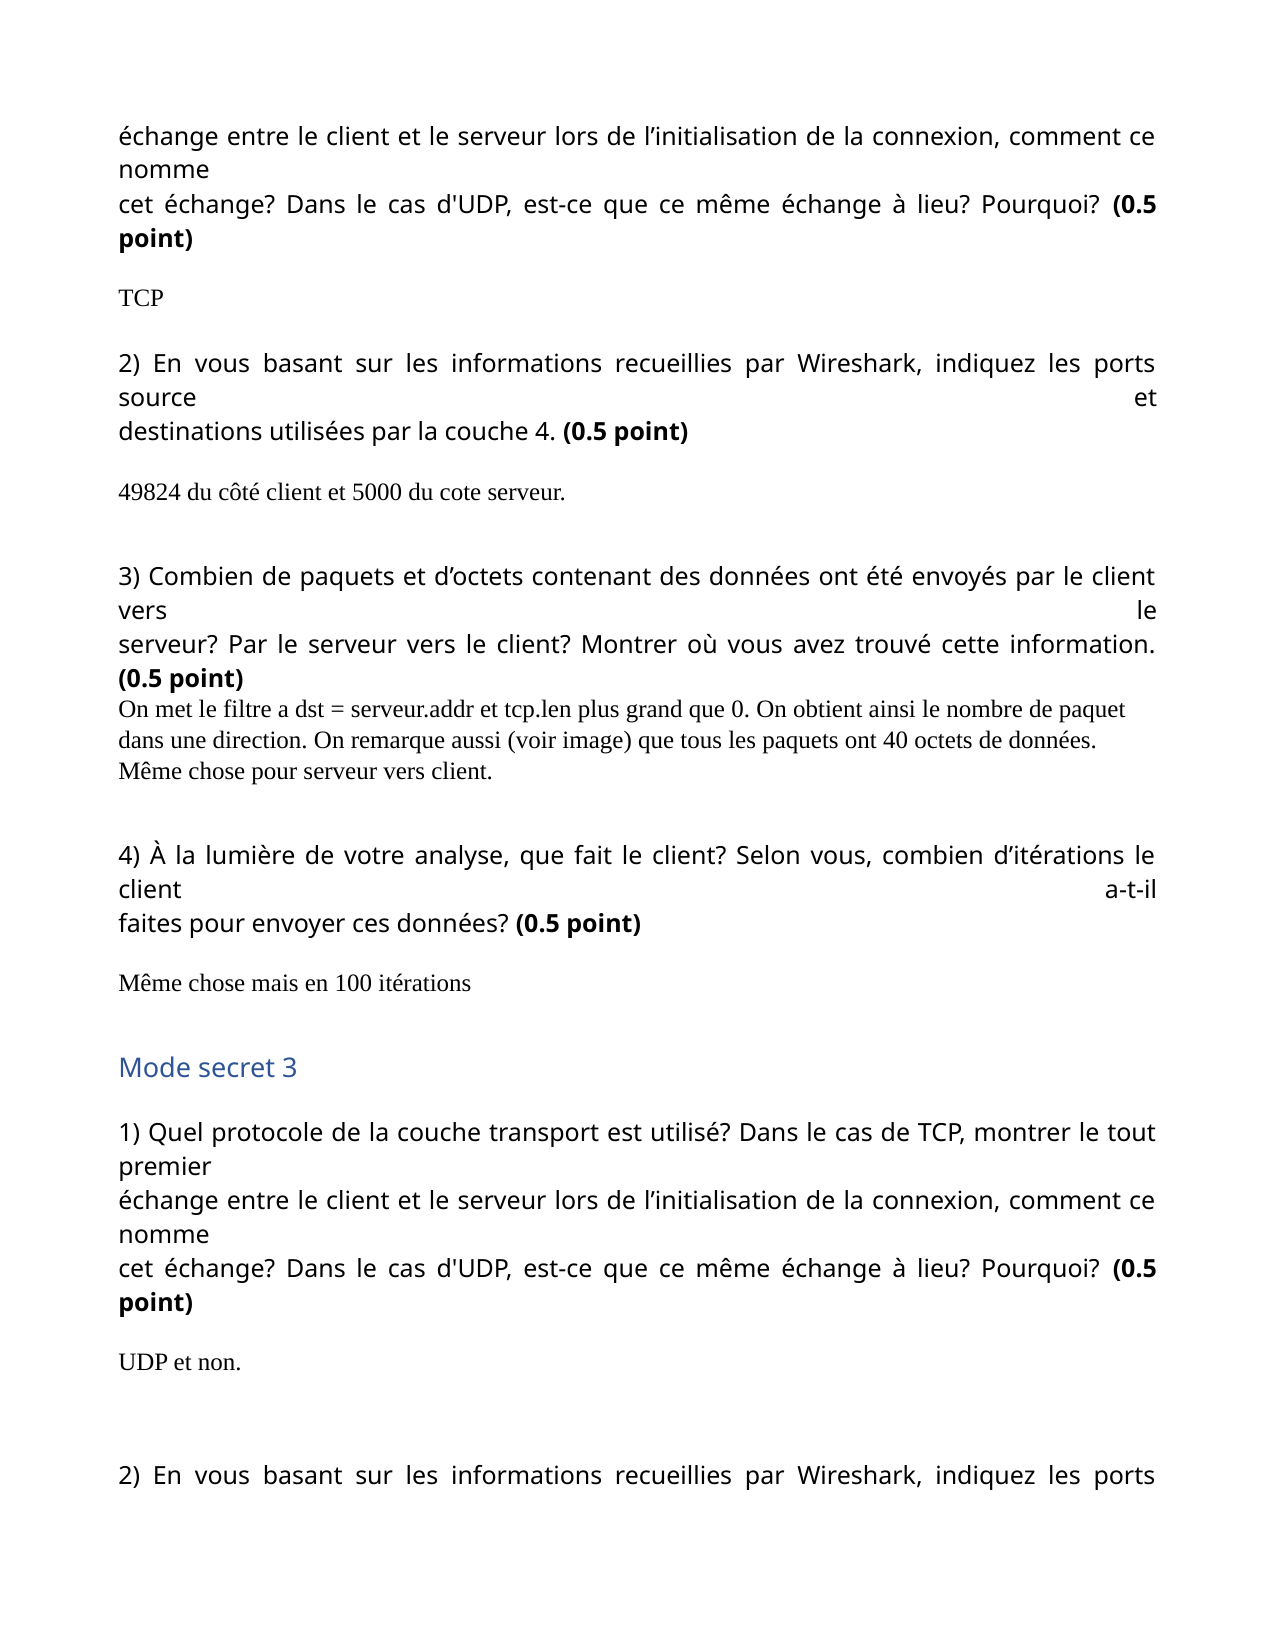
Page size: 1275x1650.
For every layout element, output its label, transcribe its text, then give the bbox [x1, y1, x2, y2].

text échange entre le client et le serveur lors de l’initialisation de la connexion, comment ce nomme cet échange? Dans le cas d'UDP, est-ce que ce même échange à lieu? Pourquoi? (0.5 point) [118, 118, 1157, 254]
text TCP [118, 283, 1157, 312]
text UDP et non. [118, 1347, 1157, 1376]
subtitle Mode secret 3 [118, 1049, 1157, 1086]
text 1) Quel protocole de la couche transport est utilisé? Dans le cas de TCP, montrer le tout premier échange entre le client et le serveur lors de l’initialisation de la connexion, comment ce nomme cet échange? Dans le cas d'UDP, est-ce que ce même échange à lieu? Pourquoi? (0.5 point) [118, 1114, 1157, 1319]
text 3) Combien de paquets et d’octets contenant des données ont été envoyés par le client vers le serveur? Par le serveur vers le client? Montrer où vous avez trouvé cette information. (0.5 point) [118, 558, 1157, 694]
text Même chose mais en 100 itérations [118, 968, 1157, 997]
text 2) En vous basant sur les informations recueillies par Wireshark, indiquez les ports [118, 1424, 1157, 1492]
text 2) En vous basant sur les informations recueillies par Wireshark, indiquez les ports source et destinations utilisées par la couche 4. (0.5 point) [118, 312, 1157, 448]
text 4) À la lumière de votre analyse, que fait le client? Selon vous, combien d’itérations le client a-t-il faites pour envoyer ces données? (0.5 point) [118, 803, 1157, 940]
text On met le filtre a dst = serveur.addr et tcp.len plus grand que 0. On obtient ainsi le nombre de paquet dans une direction. On remarque aussi (voir image) que tous les paquets ont 40 octets de données. Même chose pour serveur vers client. [118, 694, 1157, 785]
text 49824 du côté client et 5000 du cote serveur. [118, 477, 1157, 506]
